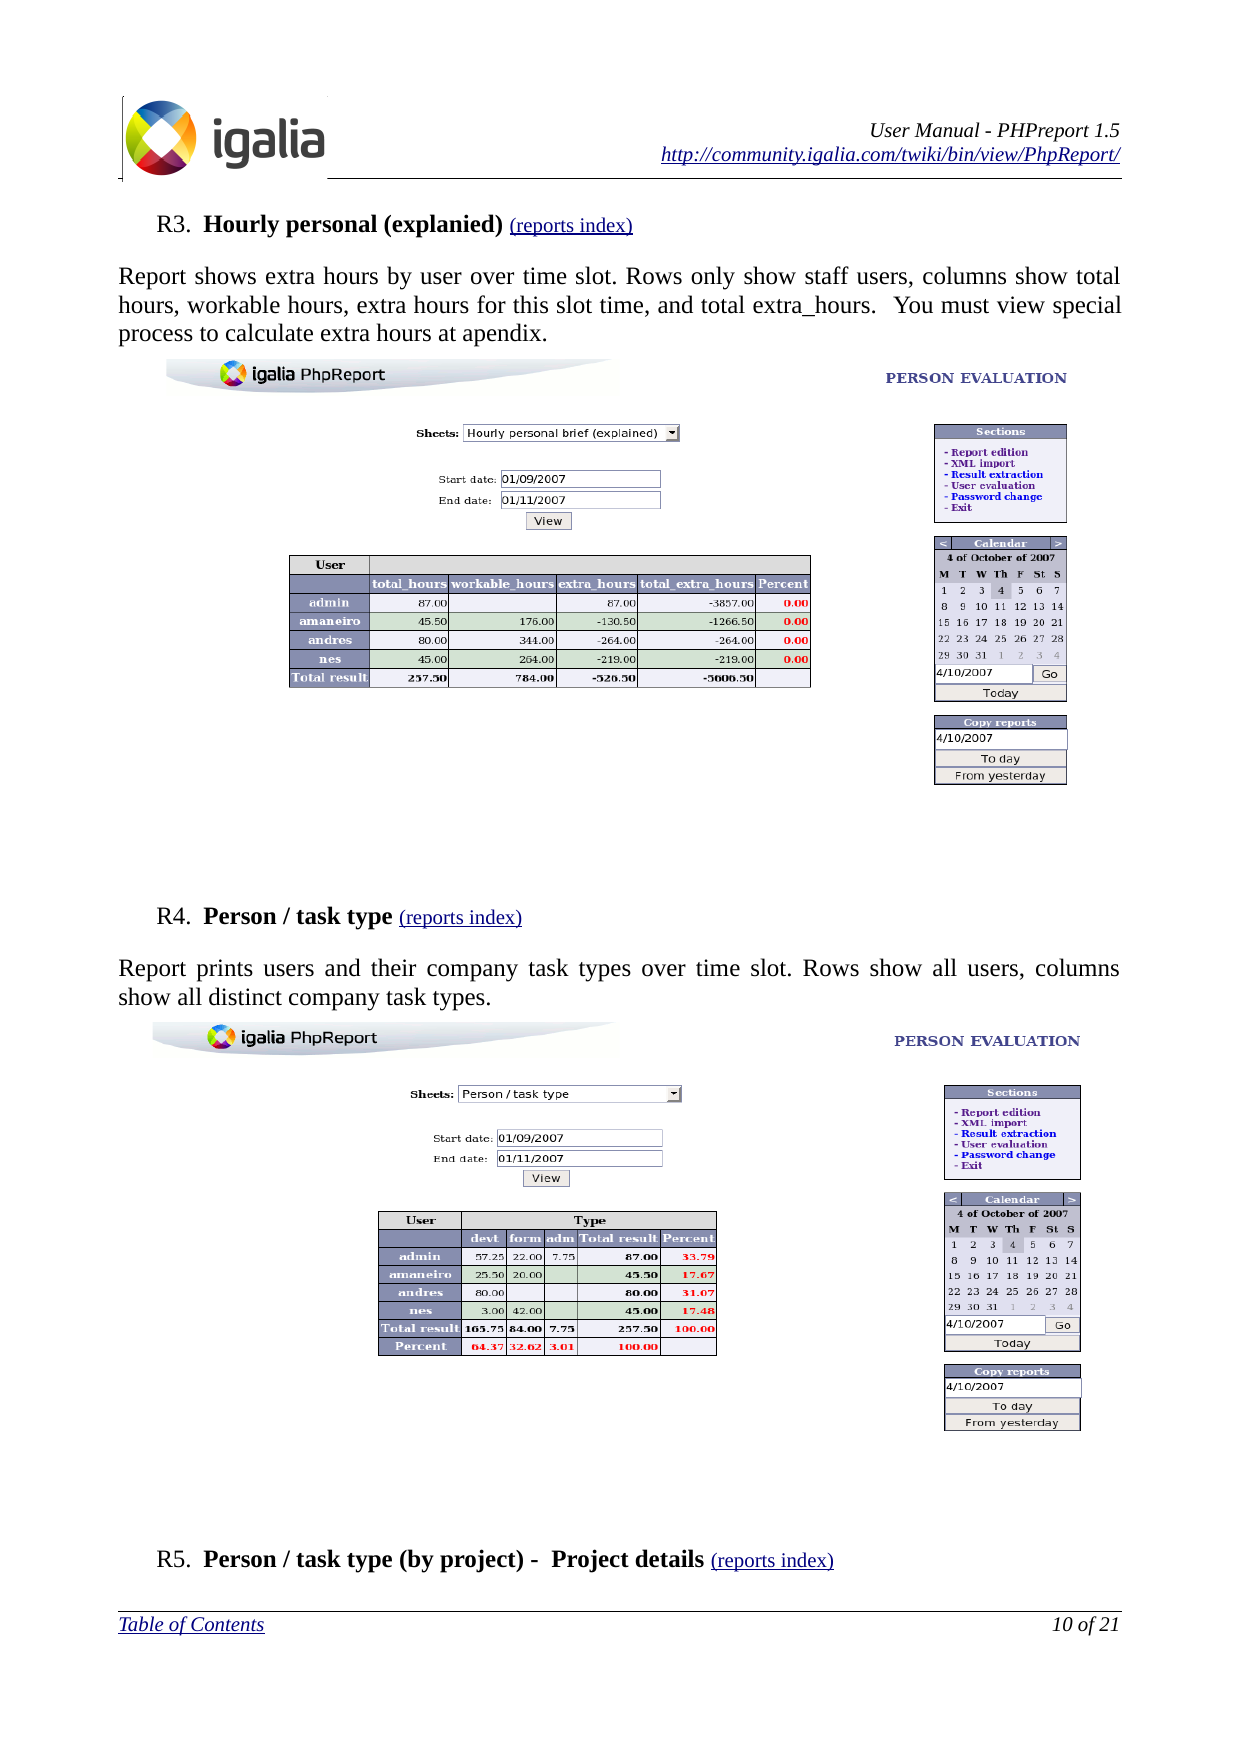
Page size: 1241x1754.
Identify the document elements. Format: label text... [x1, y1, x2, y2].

picture [152, 1022, 1088, 1493]
list Person / task type (reports index) [156, 901, 1122, 930]
picture [166, 359, 1074, 849]
text Report prints users and their company task types over time slot. Rows show all users, columns show all distinct company task types. [118, 953, 1122, 1011]
list Hourly personal (explanied) (reports index) [156, 209, 1122, 237]
list Person / task type (by project) - Project details (reports index) [156, 1544, 1122, 1573]
picture [122, 96, 328, 182]
text Report shows extra hours by user over time slot. Rows only show staff users, columns show total hours, workable hours, extra hours for this slot time, and total extra_hours. You must view special process to calculate extra hours at apendix. [118, 261, 1122, 347]
